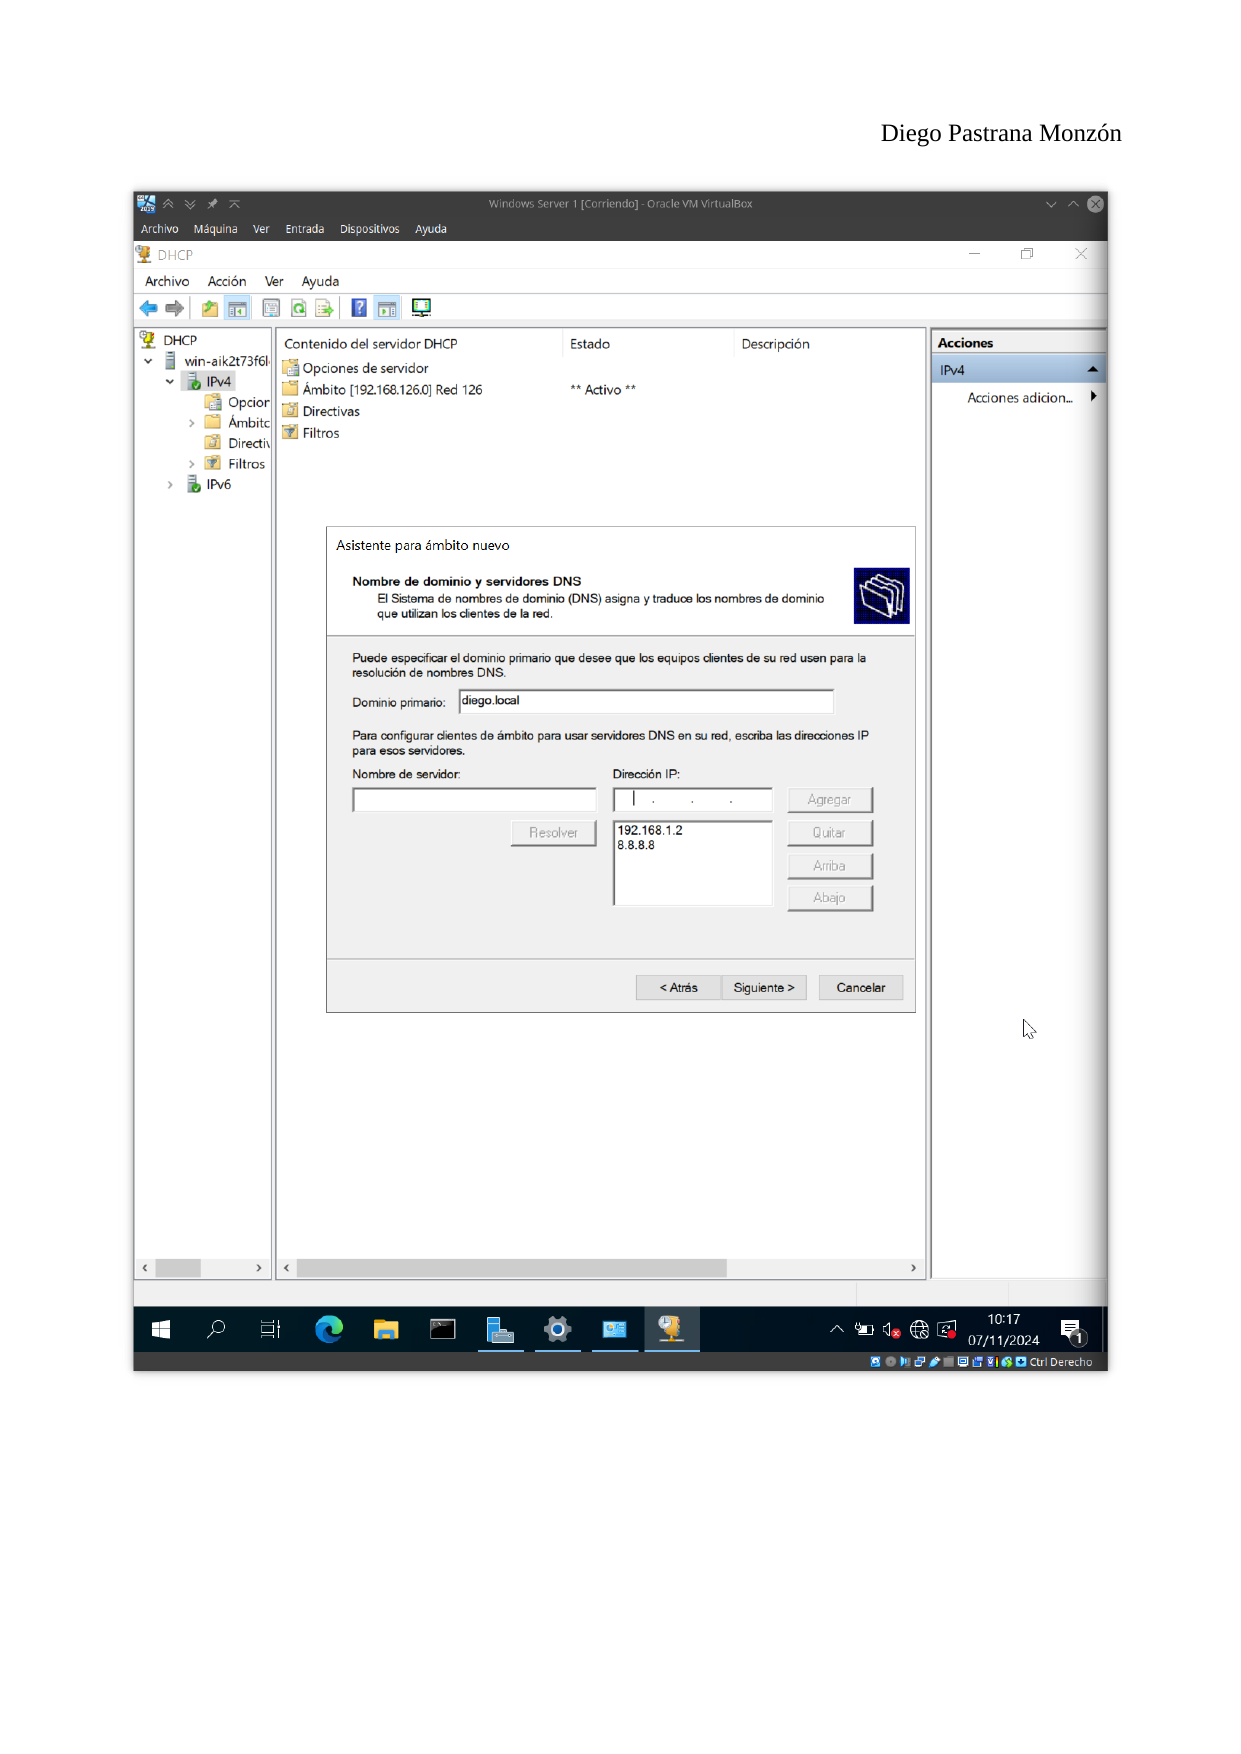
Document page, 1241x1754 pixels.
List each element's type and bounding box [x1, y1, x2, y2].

picture [118, 176, 1123, 1386]
